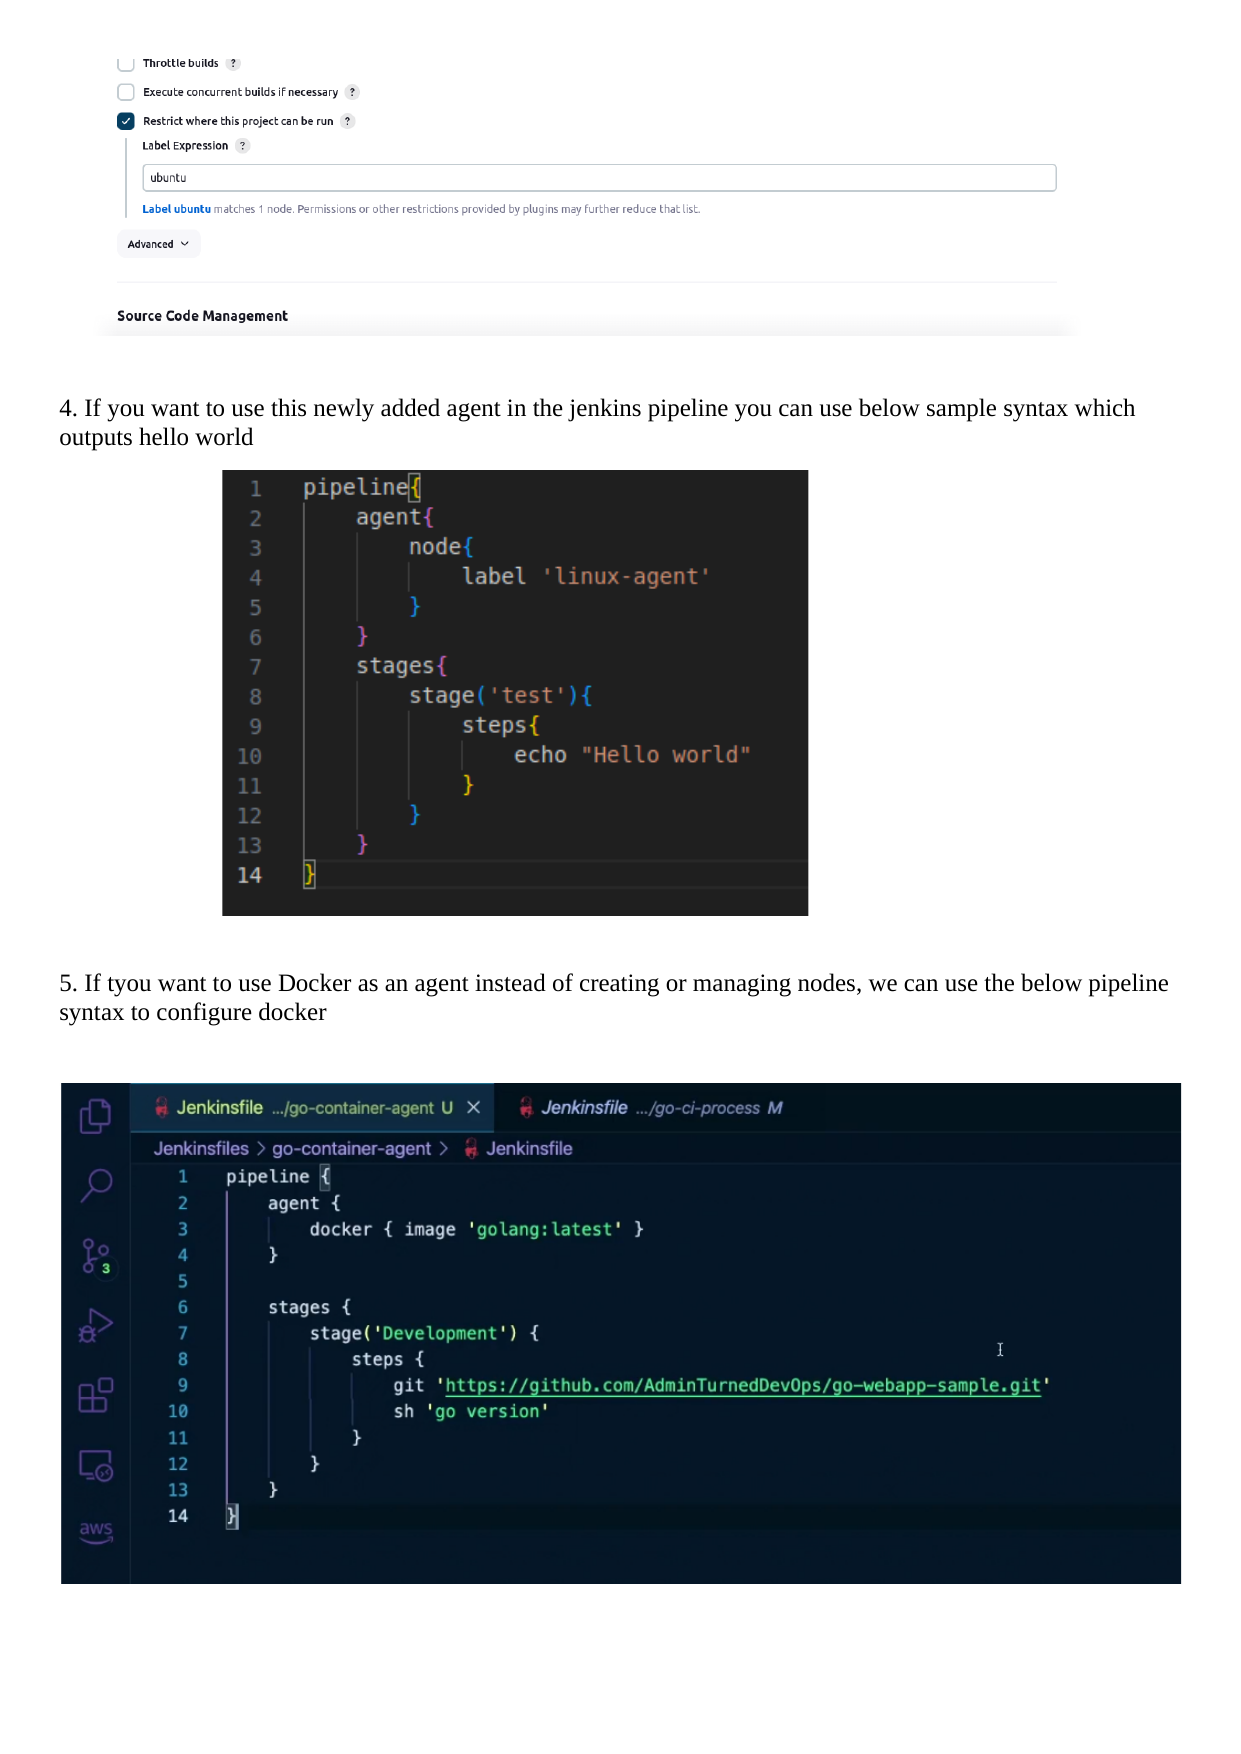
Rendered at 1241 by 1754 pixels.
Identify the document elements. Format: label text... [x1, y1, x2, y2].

text 5. If tyou want to use Docker as an agent instead of creating or managing nodes, we can use the below pipeline syntax to configure docker [59, 968, 1181, 1026]
text 4. If you want to use this newly added agent in the jenkins pipeline you can use below sample syntax which outputs hello world [59, 393, 1181, 451]
picture [59, 1083, 1182, 1584]
picture [222, 470, 809, 916]
picture [59, 59, 1182, 336]
